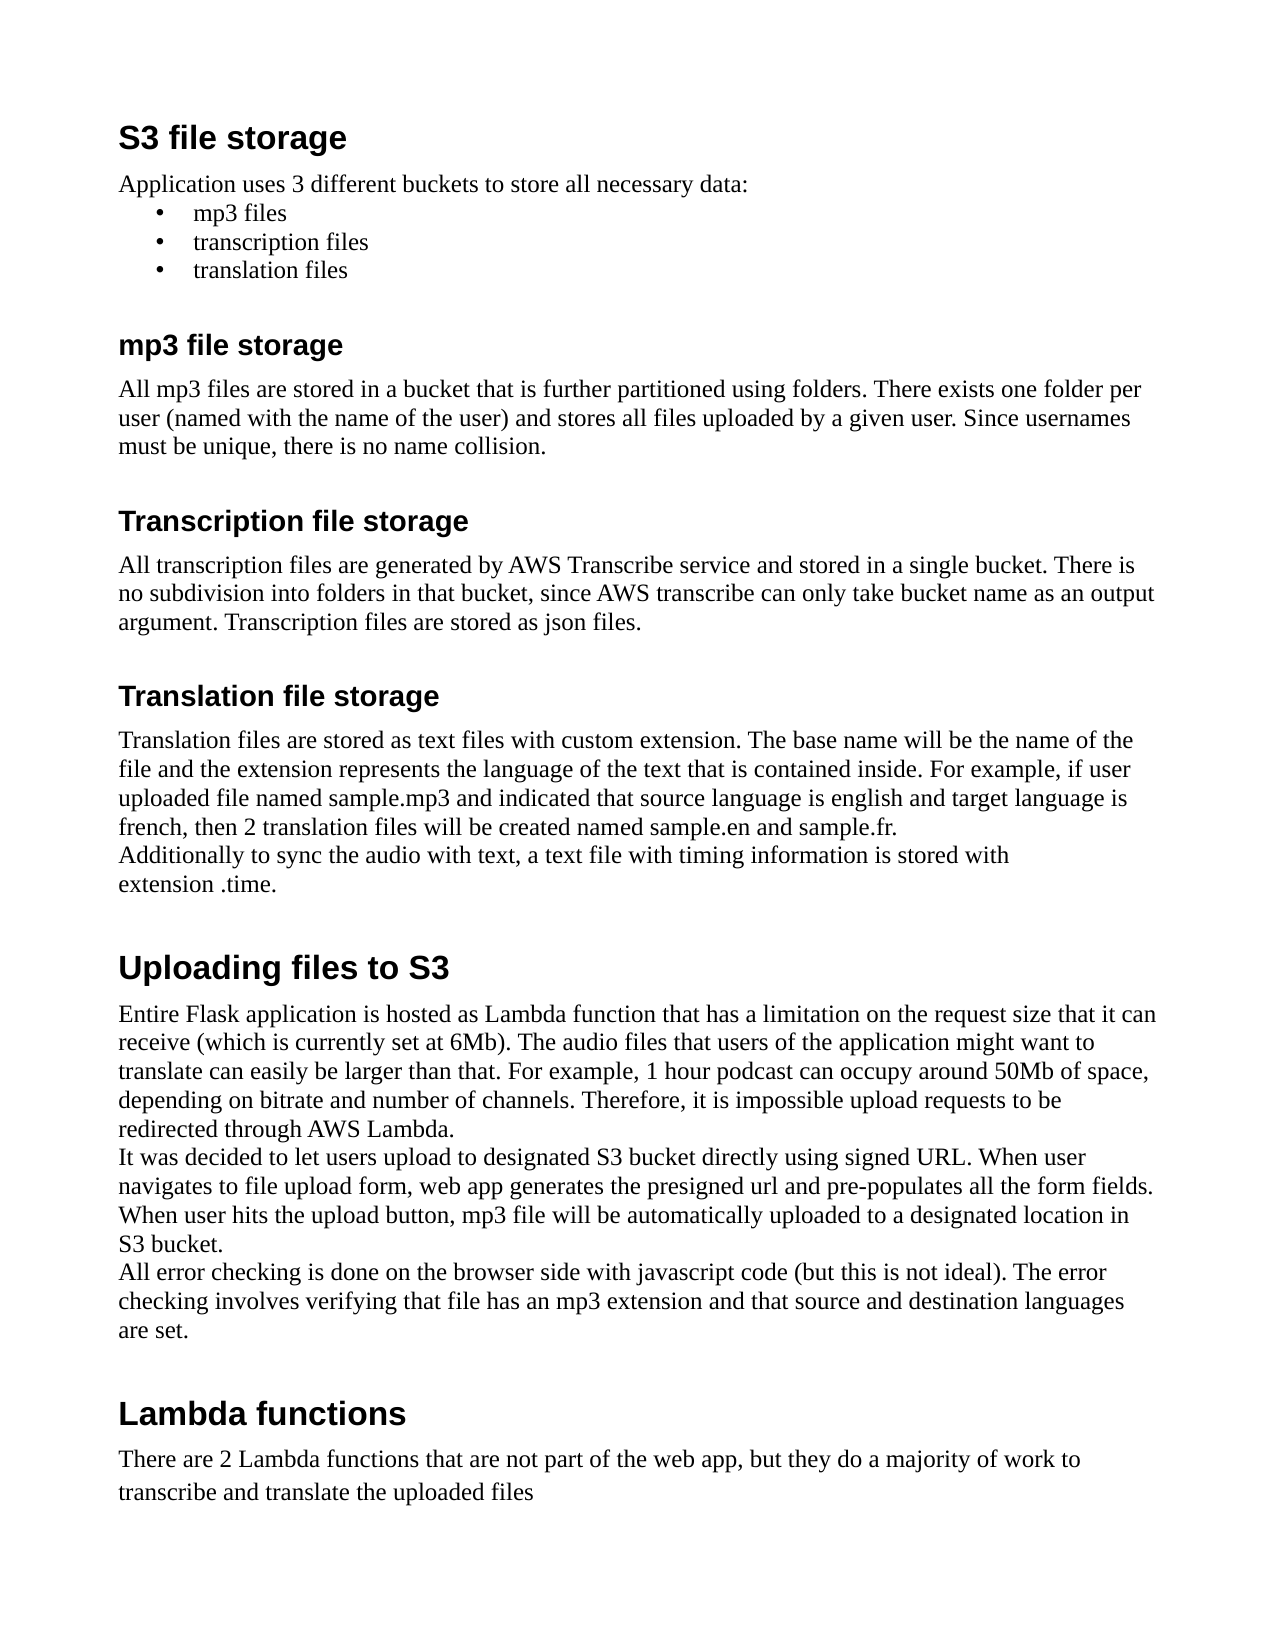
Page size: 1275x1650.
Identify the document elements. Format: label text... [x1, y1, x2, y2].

text All transcription files are generated by AWS Transcribe service and stored in a single bucket. There is no subdivision into folders in that bucket, since AWS transcribe can only take bucket name as an output argument. Transcription files are stored as json files. [118, 550, 1157, 636]
subtitle mp3 file storage [118, 328, 1157, 361]
subtitle Lambda functions [118, 1393, 1157, 1432]
text Additionally to sync the audio with text, a text file with timing information is stored with extension .time. [118, 841, 1157, 898]
subtitle Transcription file storage [118, 503, 1157, 537]
text Entire Flask application is hosted as Lambda function that has a limitation on the request size that it can receive (which is currently set at 6Mb). The audio files that users of the application might want to translate can easily be larger than that. For example, 1 hour podcast can occupy around 50Mb of space, depending on bitrate and number of channels. Therefore, it is impossible upload requests to be redirected through AWS Lambda. [118, 999, 1157, 1142]
list transcription files [156, 227, 1157, 256]
text All error checking is done on the browser side with javascript code (but this is not ideal). The error checking involves verifying that file has an mp3 extension and that source and destination languages are set. [118, 1257, 1157, 1344]
text All mp3 files are stored in a bucket that is further partitioned using folders. There exists one folder per user (named with the name of the user) and stores all files uploaded by a given user. Since usernames must be unique, there is no name collision. [118, 374, 1157, 460]
list translation files [156, 256, 1157, 284]
text There are 2 Lambda functions that are not part of the web app, but they do a majority of work to transcribe and translate the uploaded files [118, 1444, 1157, 1506]
text Translation files are stored as text files with custom extension. The base name will be the name of the file and the extension represents the language of the text that is contained inside. For example, if user uploaded file named sample.mp3 and indicated that source language is english and target language is french, then 2 translation files will be created named sample.en and sample.fr. [118, 726, 1157, 841]
subtitle Uploading files to S3 [118, 948, 1157, 986]
subtitle S3 file storage [118, 118, 1157, 157]
list mp3 files [156, 198, 1157, 227]
text It was decided to let users upload to designated S3 bucket directly using signed URL. When user navigates to file upload form, web app generates the presigned url and pre-populates all the form fields. When user hits the upload button, mp3 file will be automatically uploaded to a designated location in S3 bucket. [118, 1142, 1157, 1257]
text Application uses 3 different buckets to store all necessary data: [118, 169, 1157, 198]
subtitle Translation file storage [118, 679, 1157, 713]
